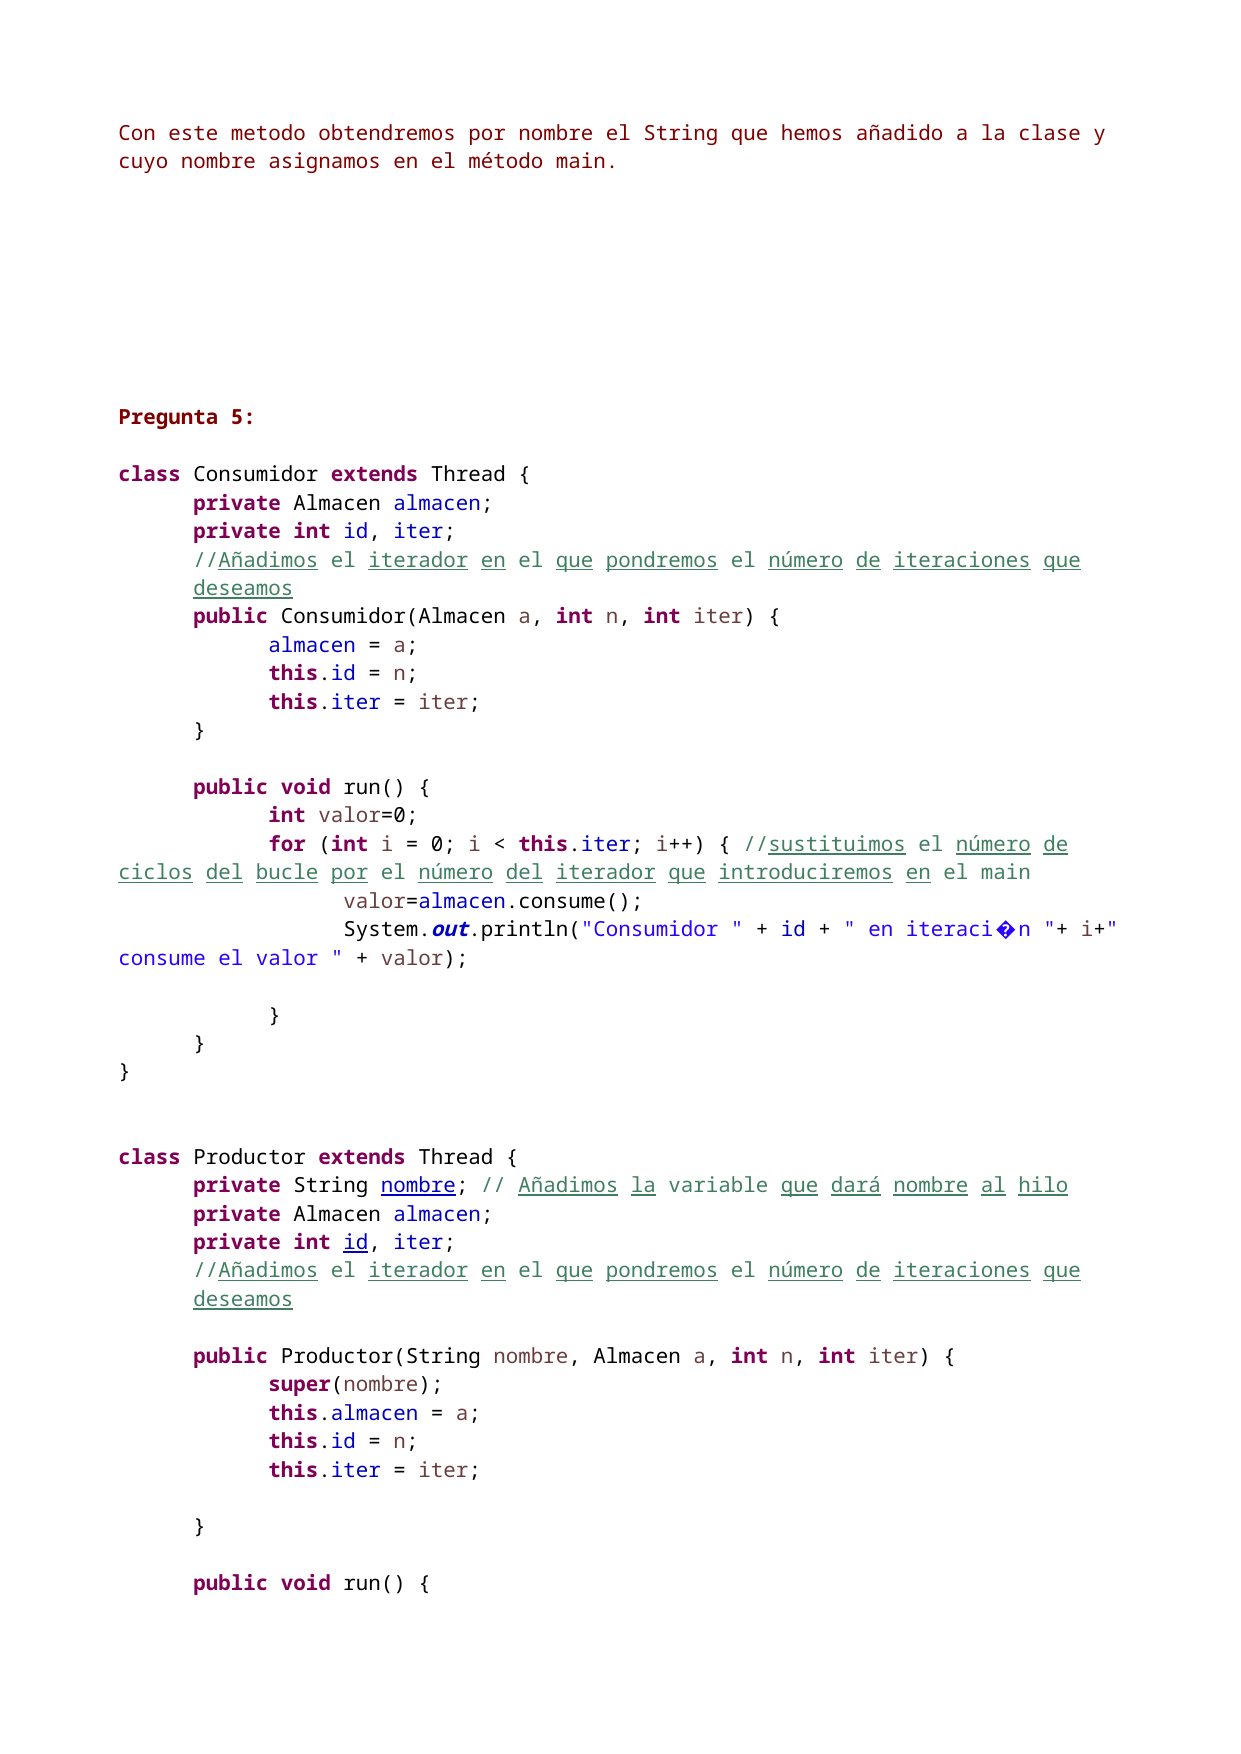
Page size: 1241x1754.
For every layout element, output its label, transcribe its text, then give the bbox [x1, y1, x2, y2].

text } [118, 1512, 1122, 1540]
text public void run() { [118, 772, 1122, 801]
text this.iter = iter; [118, 1455, 1122, 1483]
text this.almacen = a; [118, 1398, 1122, 1426]
text this.id = n; [118, 658, 1122, 687]
text } [118, 1057, 1122, 1085]
text for (int i = 0; i < this.iter; i++) { //sustituimos el número de ciclos del bucle por el número del iterador que introduciremos en el main [118, 829, 1122, 886]
text Con este metodo obtendremos por nombre el String que hemos añadido a la clase y cuyo nombre asignamos en el método main. [118, 118, 1122, 175]
text almacen = a; [118, 630, 1122, 658]
text Pregunta 5: [118, 402, 1122, 431]
text //Añadimos el iterador en el que pondremos el número de iteraciones que deseamos [118, 1256, 1122, 1312]
text this.id = n; [118, 1426, 1122, 1455]
text private String nombre; // Añadimos la variable que dará nombre al hilo [118, 1170, 1122, 1199]
text int valor=0; [118, 801, 1122, 829]
text private Almacen almacen; [118, 488, 1122, 516]
text System.out.println("Consumidor " + id + " en iteraci�n "+ i+" consume el valor " + valor); [118, 914, 1122, 971]
text public Consumidor(Almacen a, int n, int iter) { [118, 602, 1122, 630]
text public void run() { [118, 1568, 1122, 1597]
text } [118, 1000, 1122, 1028]
text //Añadimos el iterador en el que pondremos el número de iteraciones que deseamos [118, 545, 1122, 602]
text class Consumidor extends Thread { [118, 459, 1122, 488]
text private Almacen almacen; [118, 1199, 1122, 1227]
text } [118, 715, 1122, 744]
text public Productor(String nombre, Almacen a, int n, int iter) { [118, 1341, 1122, 1369]
text this.iter = iter; [118, 687, 1122, 715]
text } [118, 1028, 1122, 1057]
text super(nombre); [118, 1369, 1122, 1398]
text valor=almacen.consume(); [118, 886, 1122, 914]
text class Productor extends Thread { [118, 1142, 1122, 1170]
text private int id, iter; [118, 1227, 1122, 1256]
text private int id, iter; [118, 516, 1122, 545]
